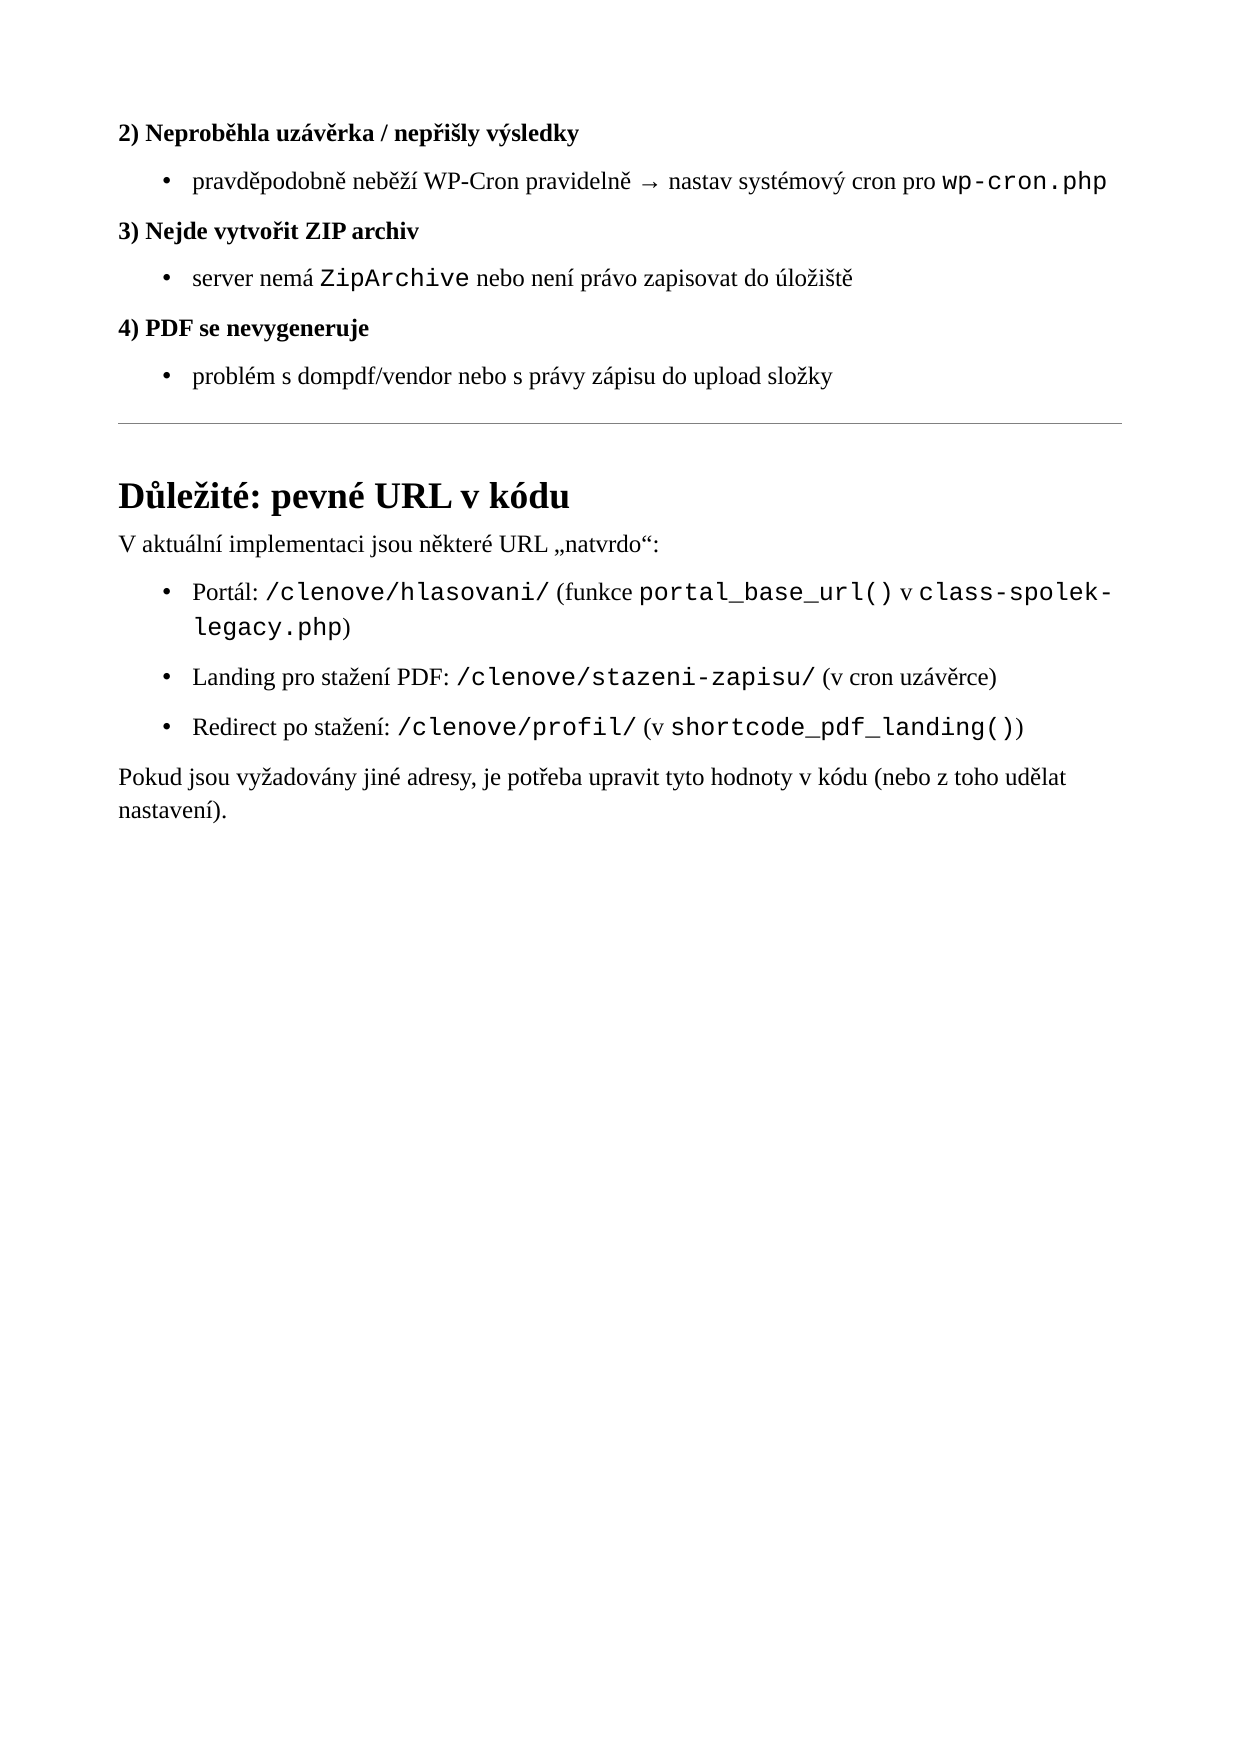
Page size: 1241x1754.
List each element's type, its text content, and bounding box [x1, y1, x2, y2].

text 3) Nejde vytvořit ZIP archiv [118, 216, 1122, 244]
text V aktuální implementaci jsou některé URL „natvrdo“: [118, 529, 1122, 558]
text 4) PDF se nevygeneruje [118, 313, 1122, 342]
list server nemá ZipArchive nebo není právo zapisovat do úložiště [162, 263, 1122, 294]
text 2) Neproběhla uzávěrka / nepřišly výsledky [118, 118, 1122, 147]
list problém s dompdf/vendor nebo s právy zápisu do upload složky [162, 361, 1122, 390]
text Pokud jsou vyžadovány jiné adresy, je potřeba upravit tyto hodnoty v kódu (nebo z toho udělat nastavení). [118, 762, 1122, 824]
list Redirect po stažení: /clenove/profil/ (v shortcode_pdf_landing()) [162, 712, 1122, 743]
list Landing pro stažení PDF: /clenove/stazeni-zapisu/ (v cron uzávěrce) [162, 662, 1122, 693]
list Portál: /clenove/hlasovani/ (funkce portal_base_url() v class-spolek-legacy.php) [162, 577, 1122, 643]
subtitle Důležité: pevné URL v kódu [118, 474, 1122, 517]
list pravděpodobně neběží WP-Cron pravidelně → nastav systémový cron pro wp-cron.php [162, 166, 1122, 197]
